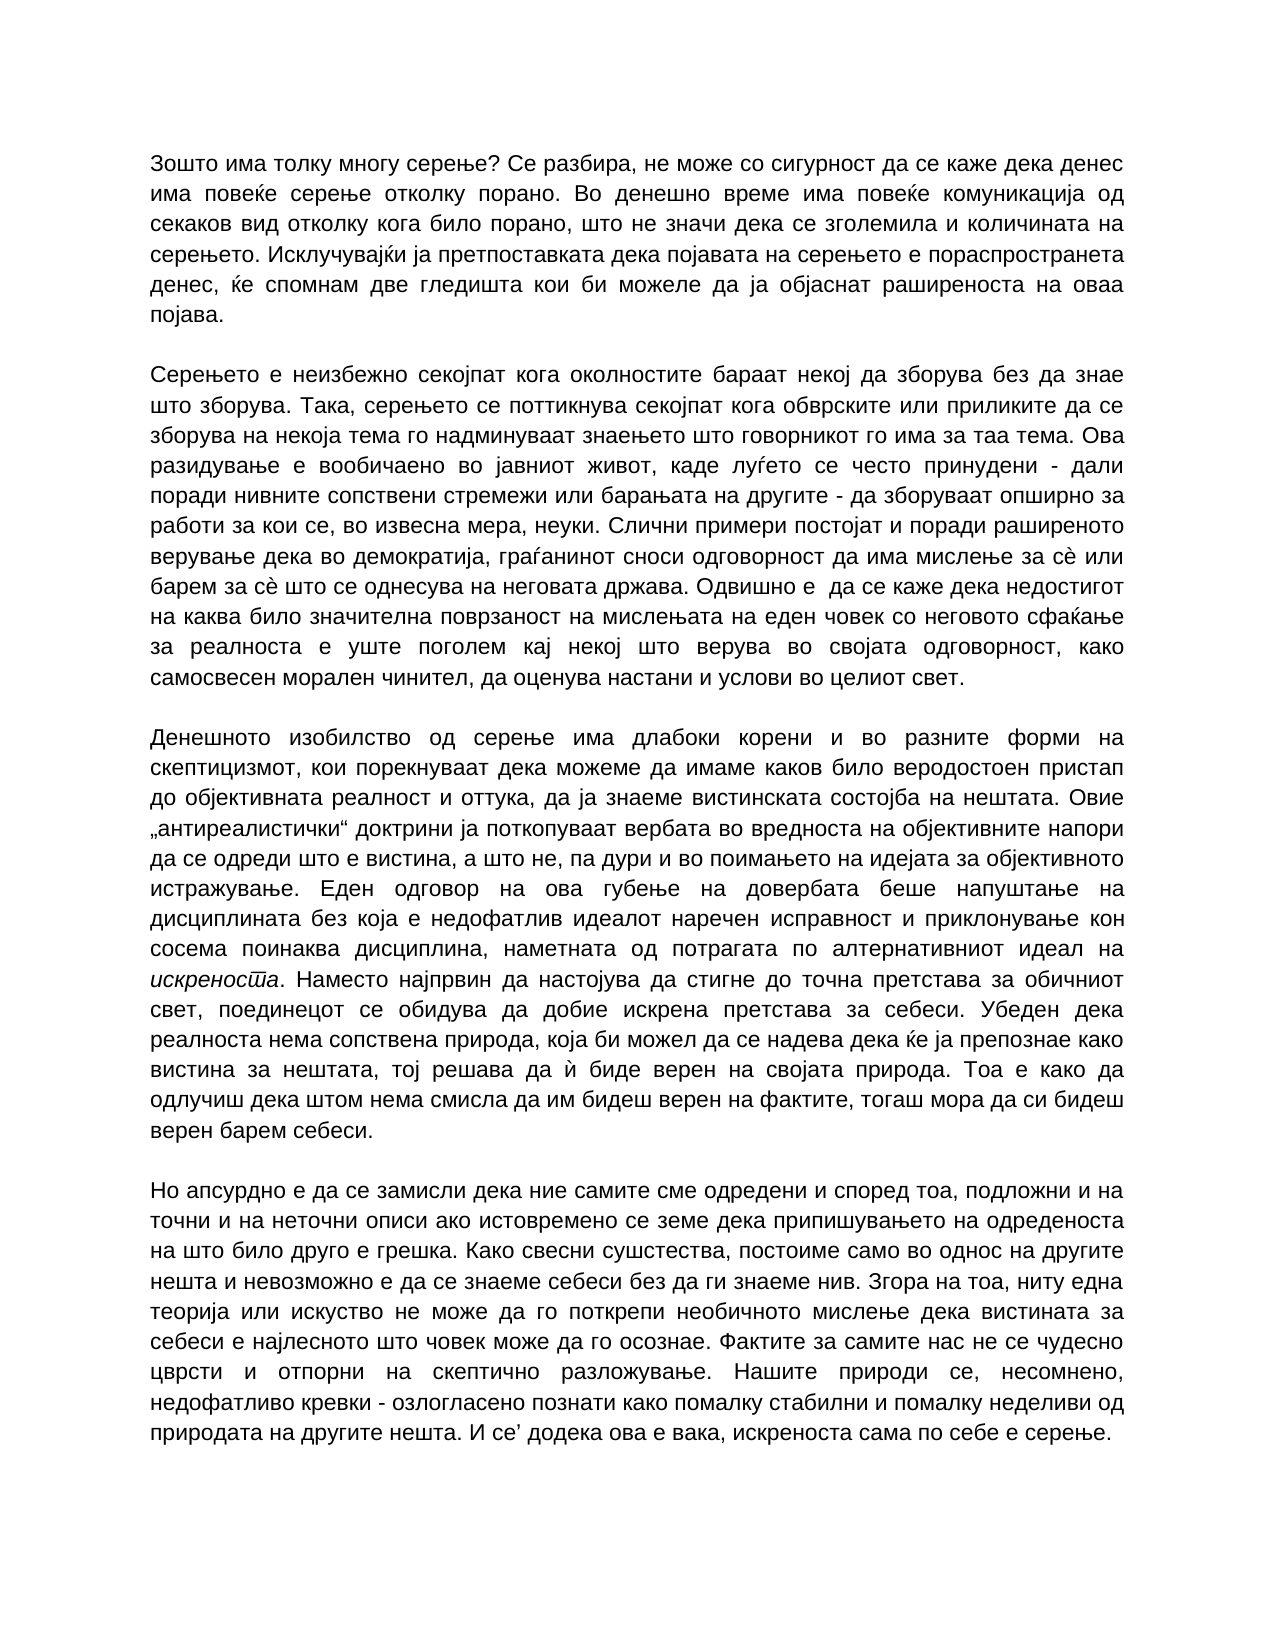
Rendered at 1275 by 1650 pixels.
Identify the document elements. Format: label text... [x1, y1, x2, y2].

text Серењето е неизбежно секојпат кога околностите бараат некој да зборува без да знае што зборува. Така, серењето се поттикнува секојпат кога обврските или приликите да се зборува на некоја тема го надминуваат знаењето што говорникот го има за таа тема. Ова разидување е вообичаено во јавниот живот, каде луѓето се често принудени - дали поради нивните сопствени стремежи или барањата на другите - да зборуваат опширно за работи за кои се, во извесна мера, неуки. Слични примери постојат и поради раширеното верување дека во демократија, граѓанинот сноси одговорност да има мислење за сѐ или барем за сѐ што се однесува на неговата држава. Одвишно е да се каже дека недостигот на каква било значителна поврзаност на мислењата на еден човек со неговото сфаќање за реалноста е уште поголем кај некој што верува во својата одговорност, како самосвесен морален чинител, да оценува настани и услови во целиот свет. [150, 361, 1125, 690]
text Но апсурдно е да се замисли дека ние самите сме одредени и според тоа, подложни и на точни и на неточни описи ако истовремено се земе дека припишувањето на одреденоста на што било друго е грешка. Како свесни сушстества, постоиме само во однос на другите нешта и невозможно е да се знаеме себеси без да ги знаеме нив. Згора на тоа, ниту една теорија или искуство не може да го поткрепи необичното мислење дека вистината за себеси е најлесното што човек може да го осознае. Фактите за самите нас не се чудесно цврсти и отпорни на скептично разложување. Нашите природи се, несомнено, недофатливо кревки - озлогласено познати како помалку стабилни и помалку неделиви од природата на другите нешта. И се’ додека ова е вака, искреноста сама по себе е серење. [150, 1177, 1125, 1445]
text Зошто има толку многу серење? Се разбира, не може со сигурност да се каже дека денес има повеќе серење отколку порано. Во денешно време има повеќе комуникација од секаков вид отколку кога било порано, што не значи дека се зголемила и количината на серењето. Исклучувајќи ја претпоставката дека појавата на серењето е пораспространета денес, ќе спомнам две гледишта кои би можеле да ја објаснат раширеноста на оваа појава. [150, 150, 1125, 327]
text Денешното изобилство од серење има длабоки корени и во разните форми на скептицизмот, кои порекнуваат дека можеме да имаме каков било веродостоен пристап до објективната реалност и оттука, да ја знаеме вистинската состојба на нештата. Овие „антиреалистички“ доктрини ја поткопуваат вербата во вредноста на објективните напори да се одреди што е вистина, а што не, па дури и во поимањето на идејата за објективното истражување. Еден одговор на ова губење на довербата беше напуштање на дисциплината без која е недофатлив идеалот наречен исправност и приклонување кон сосема поинаква дисциплина, наметната од потрагата по алтернативниот идеал на искреноста. Наместо најпрвин да настојува да стигне до точна претстава за обичниот свет, поединецот се обидува да добие искрена претстава за себеси. Убеден дека реалноста нема сопствена природа, која би можел да се надева дека ќе ја препознае како вистина за нештата, тој решава да ѝ биде верен на својата природа. Тоа е како да одлучиш дека штом нема смисла да им бидеш верен на фактите, тогаш мора да си бидеш верен барем себеси. [150, 724, 1125, 1143]
